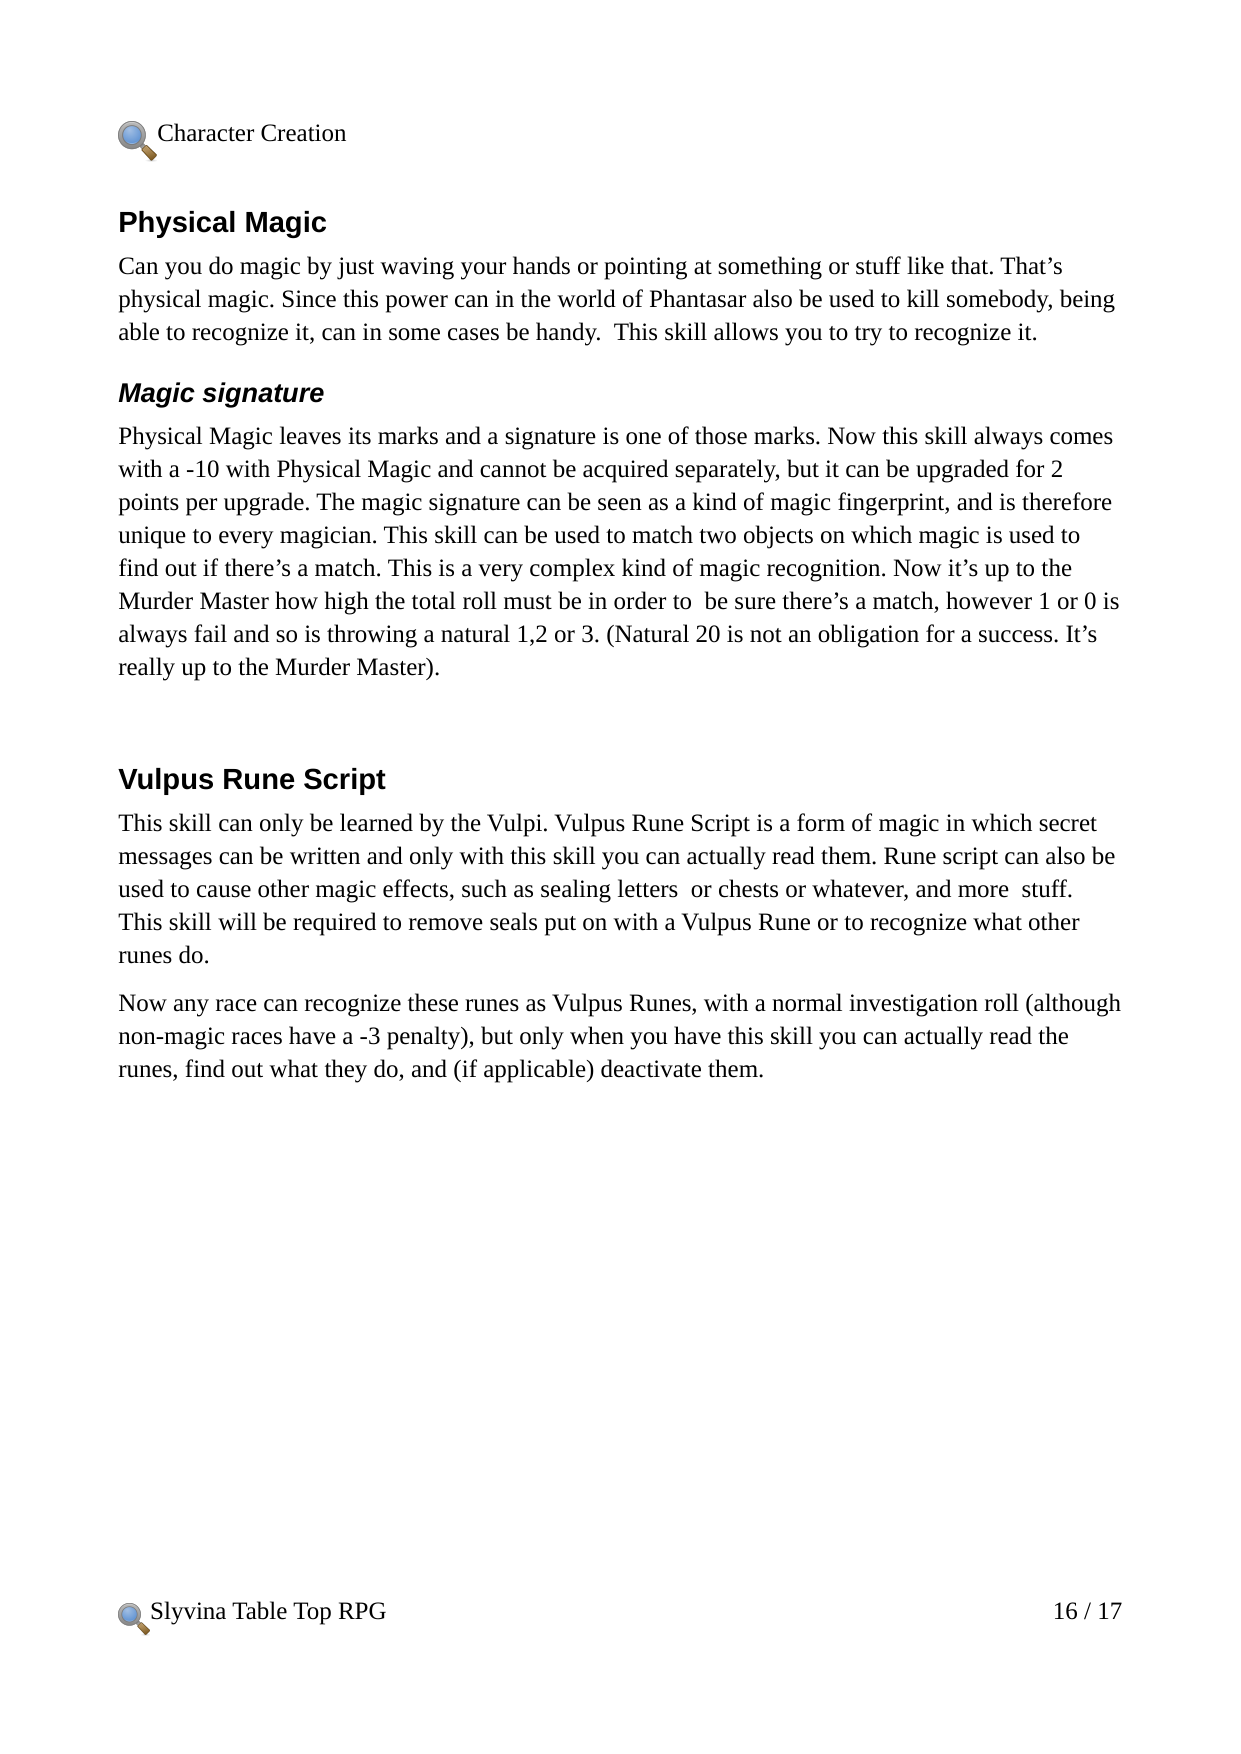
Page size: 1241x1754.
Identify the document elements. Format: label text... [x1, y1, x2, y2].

picture [118, 1603, 150, 1636]
text This skill can only be learned by the Vulpi. Vulpus Rune Script is a form of magic in which secret messages can be written and only with this skill you can actually read them. Rune script can also be used to cause other magic effects, such as sealing letters or chests or whatever, and more stuff. This skill will be required to remove seals put on with a Vulpus Rune or to recognize what other runes do. [118, 808, 1122, 969]
text Can you do magic by just waving your hands or pointing at something or stuff like that. That’s physical magic. Since this power can in the world of Phantasar also be used to kill somebody, being able to recognize it, can in some cases be handy. This skill allows you to try to recognize it. [118, 251, 1122, 346]
subtitle Vulpus Rune Script [118, 762, 1122, 796]
subtitle Magic signature [118, 377, 1122, 409]
subtitle Physical Magic [118, 205, 1122, 239]
text Physical Magic leaves its marks and a signature is one of those marks. Now this skill always comes with a -10 with Physical Magic and cannot be acquired separately, but it can be upgraded for 2 points per upgrade. The magic signature can be seen as a kind of magic fingerprint, and is therefore unique to every magician. This skill can be used to match two objects on which magic is used to find out if there’s a match. This is a very complex kind of magic recognition. Now it’s up to the Murder Master how high the total roll must be in order to be sure there’s a match, however 1 or 0 is always fail and so is throwing a natural 1,2 or 3. (Natural 20 is not an obligation for a success. It’s really up to the Murder Master). [118, 421, 1122, 681]
picture [118, 121, 158, 162]
text Now any race can recognize these runes as Vulpus Runes, with a normal investigation roll (although non-magic races have a -3 penalty), but only when you have this skill you can actually read the runes, find out what they do, and (if applicable) deactivate them. [118, 988, 1122, 1083]
